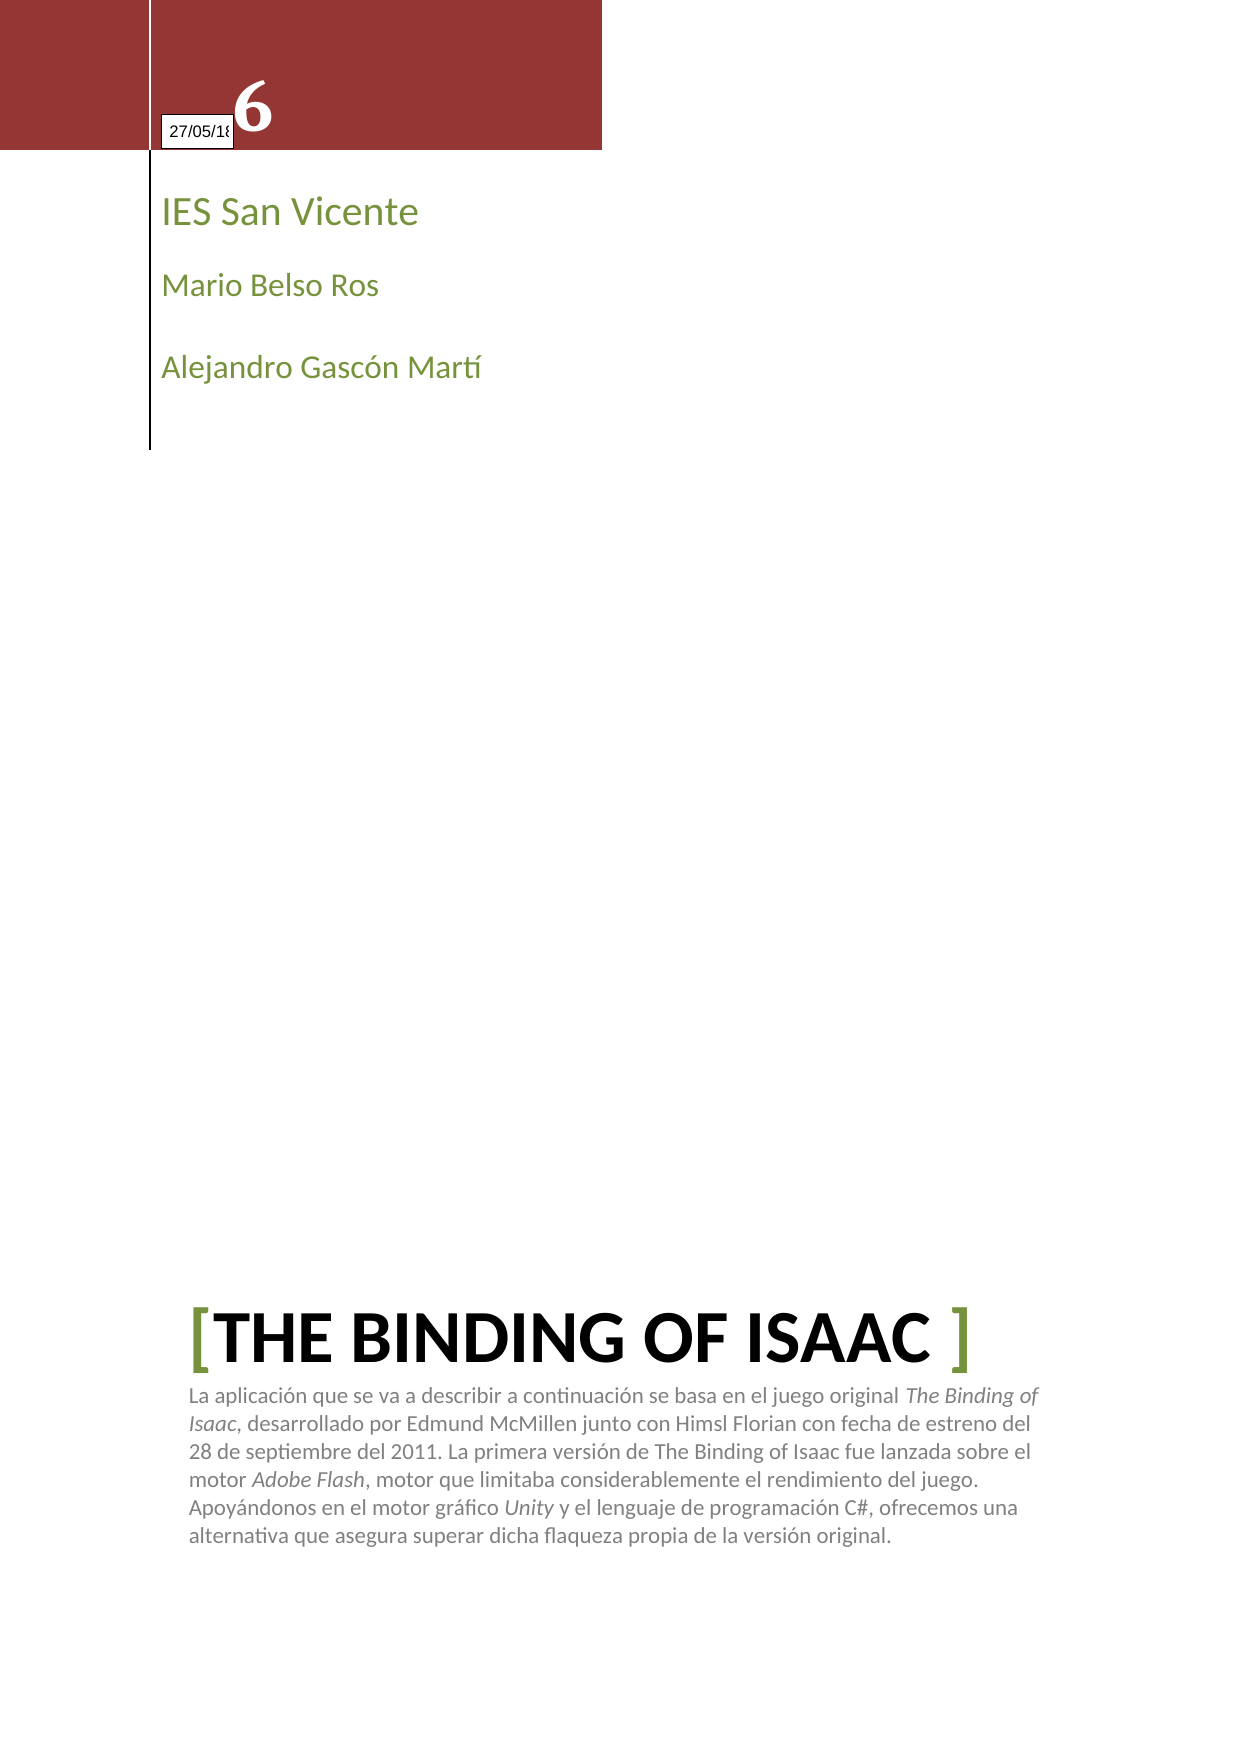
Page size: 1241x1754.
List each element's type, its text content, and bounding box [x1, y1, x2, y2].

table_header [0, 0, 149, 150]
table_cell IES San Vicente Mario Belso Ros Alejandro Gascón Martí [151, 150, 602, 450]
table_header [The binding of isaac ] [177, 1289, 1063, 1381]
table_cell La aplicación que se va a describir a continuación se basa en el juego original The Binding of Isaac, desarrollado por Edmund McMillen junto con Himsl Florian con fecha de estreno del 28 de septiembre del 2011. La primera versión de The Binding of Isaac fue lanzada sobre el motor Adobe Flash, motor que limitaba considerablemente el rendimiento del juego. Apoyándonos en el motor gráfico Unity y el lenguaje de programación C#, ofrecemos una alternativa que asegura superar dicha flaqueza propia de la versión original. [177, 1381, 1063, 1549]
table_header 6 [151, 0, 602, 150]
table_cell [0, 150, 149, 450]
